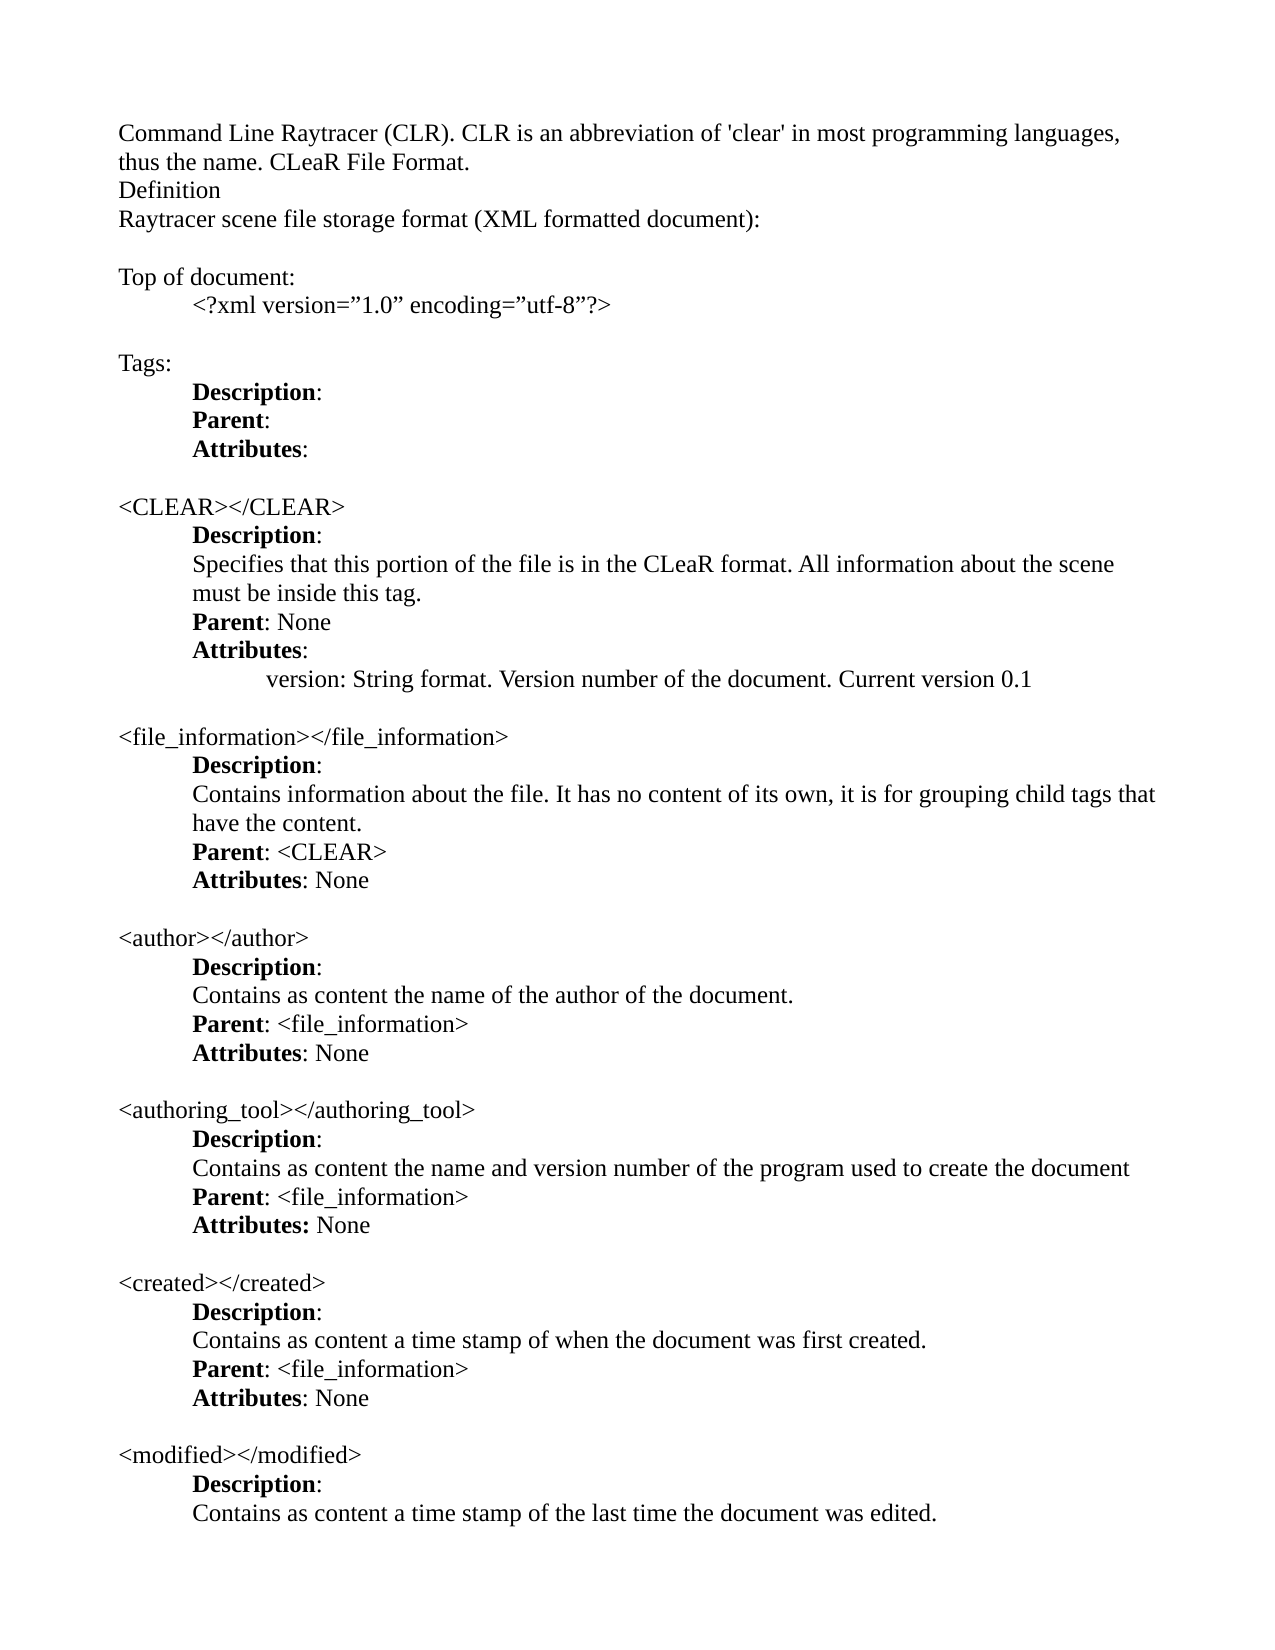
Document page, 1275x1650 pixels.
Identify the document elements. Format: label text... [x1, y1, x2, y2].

text Parent: [118, 406, 1157, 434]
text Attributes: None [118, 1038, 1157, 1067]
text Description: [118, 521, 1157, 549]
text <created></created> [118, 1268, 1157, 1297]
text <CLEAR></CLEAR> [118, 492, 1157, 521]
text Description: [118, 1469, 1157, 1498]
text Attributes: [118, 636, 1157, 664]
text <file_information></file_information> [118, 722, 1157, 751]
text Contains as content a time stamp of when the document was first created. [118, 1326, 1157, 1354]
text Command Line Raytracer (CLR). CLR is an abbreviation of 'clear' in most programming languages, thus the name. CLeaR File Format. [118, 118, 1157, 176]
text Parent: None [118, 607, 1157, 636]
text <author></author> [118, 923, 1157, 952]
text version: String format. Version number of the document. Current version 0.1 [118, 664, 1157, 693]
text Attributes: None [118, 1383, 1157, 1412]
text Description: [118, 751, 1157, 779]
text Description: [118, 1124, 1157, 1153]
text Parent: <file_information> [118, 1354, 1157, 1383]
text Attributes: None [118, 866, 1157, 894]
text Description: [118, 952, 1157, 981]
text Specifies that this portion of the file is in the CLeaR format. All information about the scene must be inside this tag. [118, 549, 1157, 607]
text Parent: <file_information> [118, 1182, 1157, 1211]
text Contains as content a time stamp of the last time the document was edited. [118, 1498, 1157, 1527]
text Parent: <file_information> [118, 1009, 1157, 1038]
text <authoring_tool></authoring_tool> [118, 1096, 1157, 1124]
text Contains as content the name of the author of the document. [118, 981, 1157, 1009]
text Parent: <CLEAR> [118, 837, 1157, 866]
text Tags: [118, 348, 1157, 377]
text Description: [118, 377, 1157, 406]
text Raytracer scene file storage format (XML formatted document): [118, 204, 1157, 233]
text Attributes: [118, 434, 1157, 463]
text Description: [118, 1297, 1157, 1326]
text Contains information about the file. It has no content of its own, it is for grouping child tags that have the content. [118, 779, 1157, 837]
text Definition [118, 176, 1157, 204]
text <modified></modified> [118, 1441, 1157, 1469]
text Top of document: [118, 262, 1157, 291]
text Contains as content the name and version number of the program used to create the document [118, 1153, 1157, 1182]
text <?xml version=”1.0” encoding=”utf-8”?> [118, 291, 1157, 319]
text Attributes: None [118, 1211, 1157, 1239]
